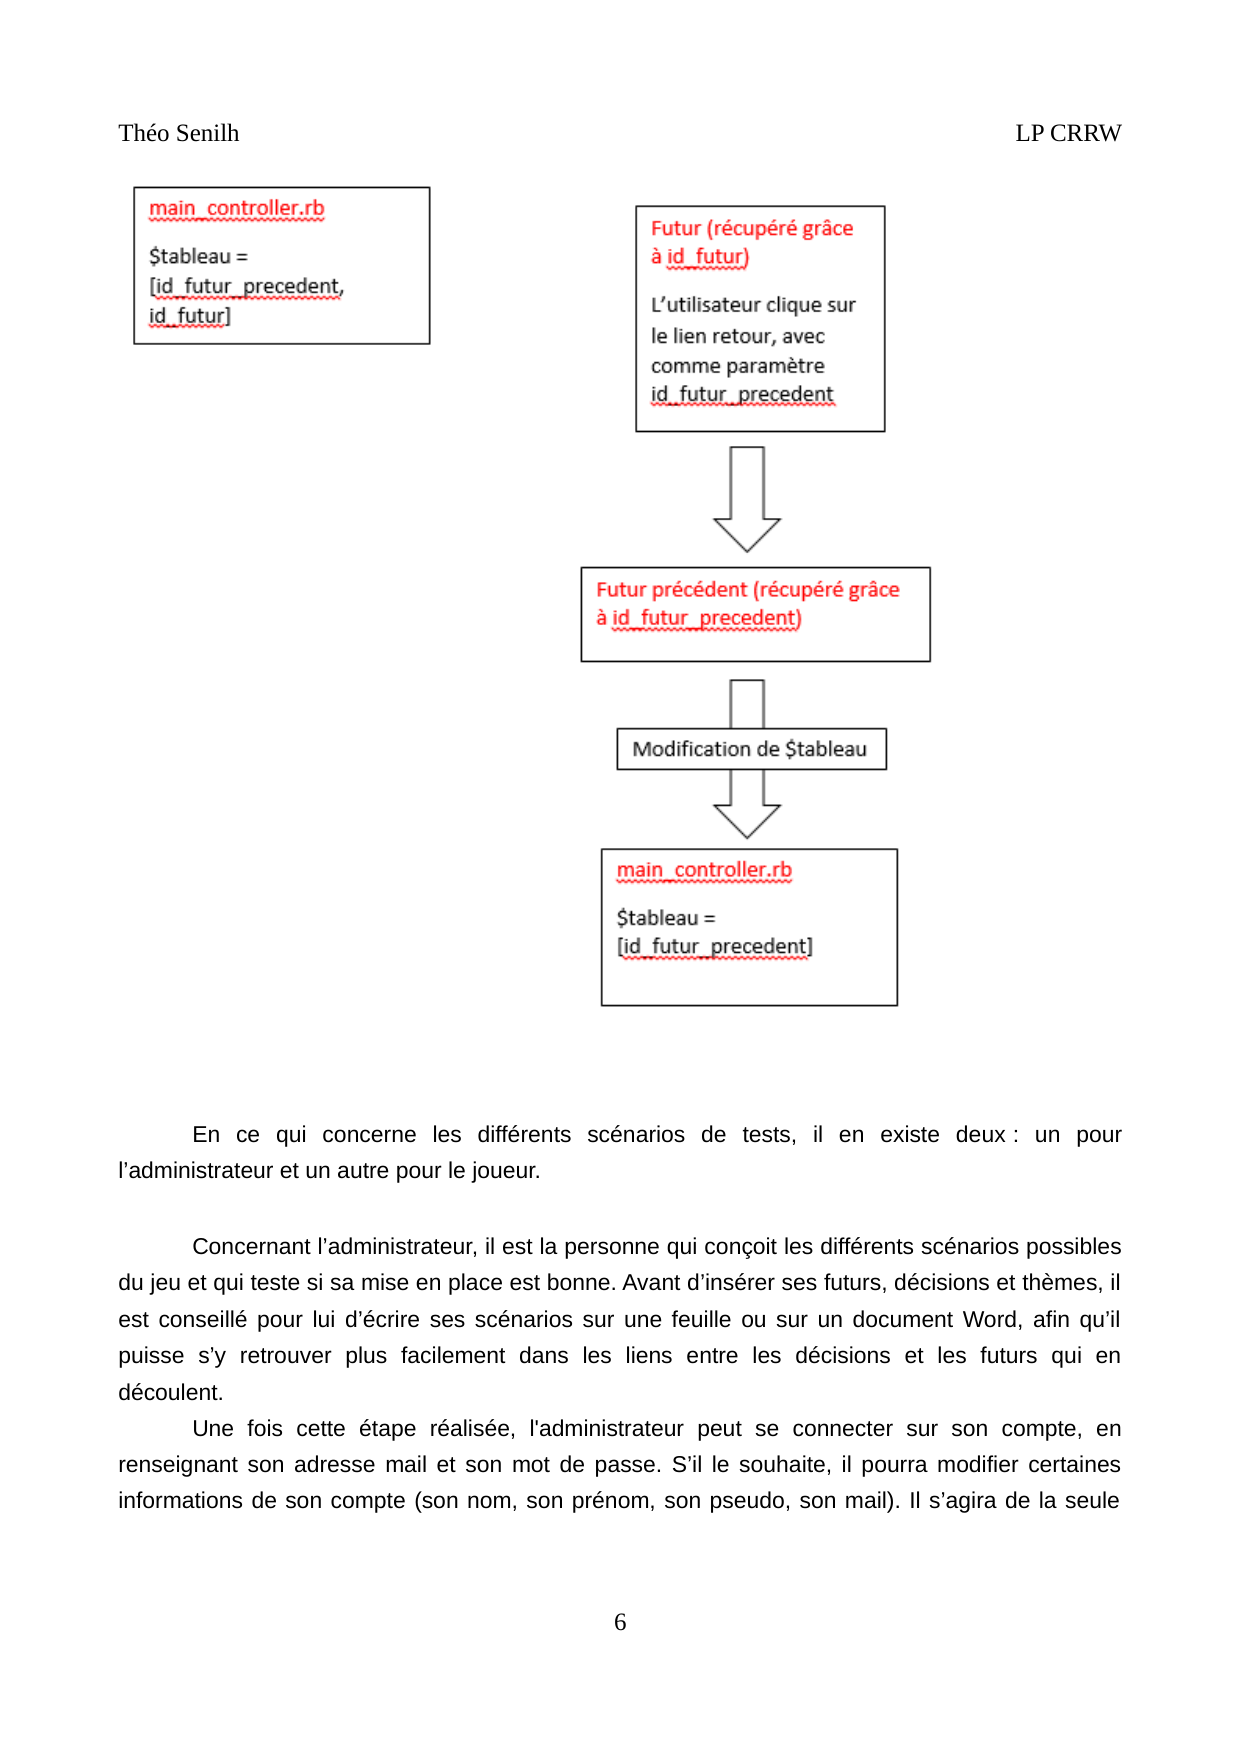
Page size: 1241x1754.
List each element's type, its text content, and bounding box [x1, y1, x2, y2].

picture [118, 176, 1011, 1027]
text Concernant l’administrateur, il est la personne qui conçoit les différents scénarios possibles du jeu et qui teste si sa mise en place est bonne. Avant d’insérer ses futurs, décisions et thèmes, il est conseillé pour lui d’écrire ses scénarios sur une feuille ou sur un document Word, afin qu’il puisse s’y retrouver plus facilement dans les liens entre les décisions et les futurs qui en découlent. [118, 1233, 1122, 1405]
text Une fois cette étape réalisée, l'administrateur peut se connecter sur son compte, en renseignant son adresse mail et son mot de passe. S’il le souhaite, il pourra modifier certaines informations de son compte (son nom, son prénom, son pseudo, son mail). Il s’agira de la seule [118, 1415, 1122, 1514]
text En ce qui concerne les différents scénarios de tests, il en existe deux : un pour l’administrateur et un autre pour le joueur. [118, 1121, 1122, 1183]
